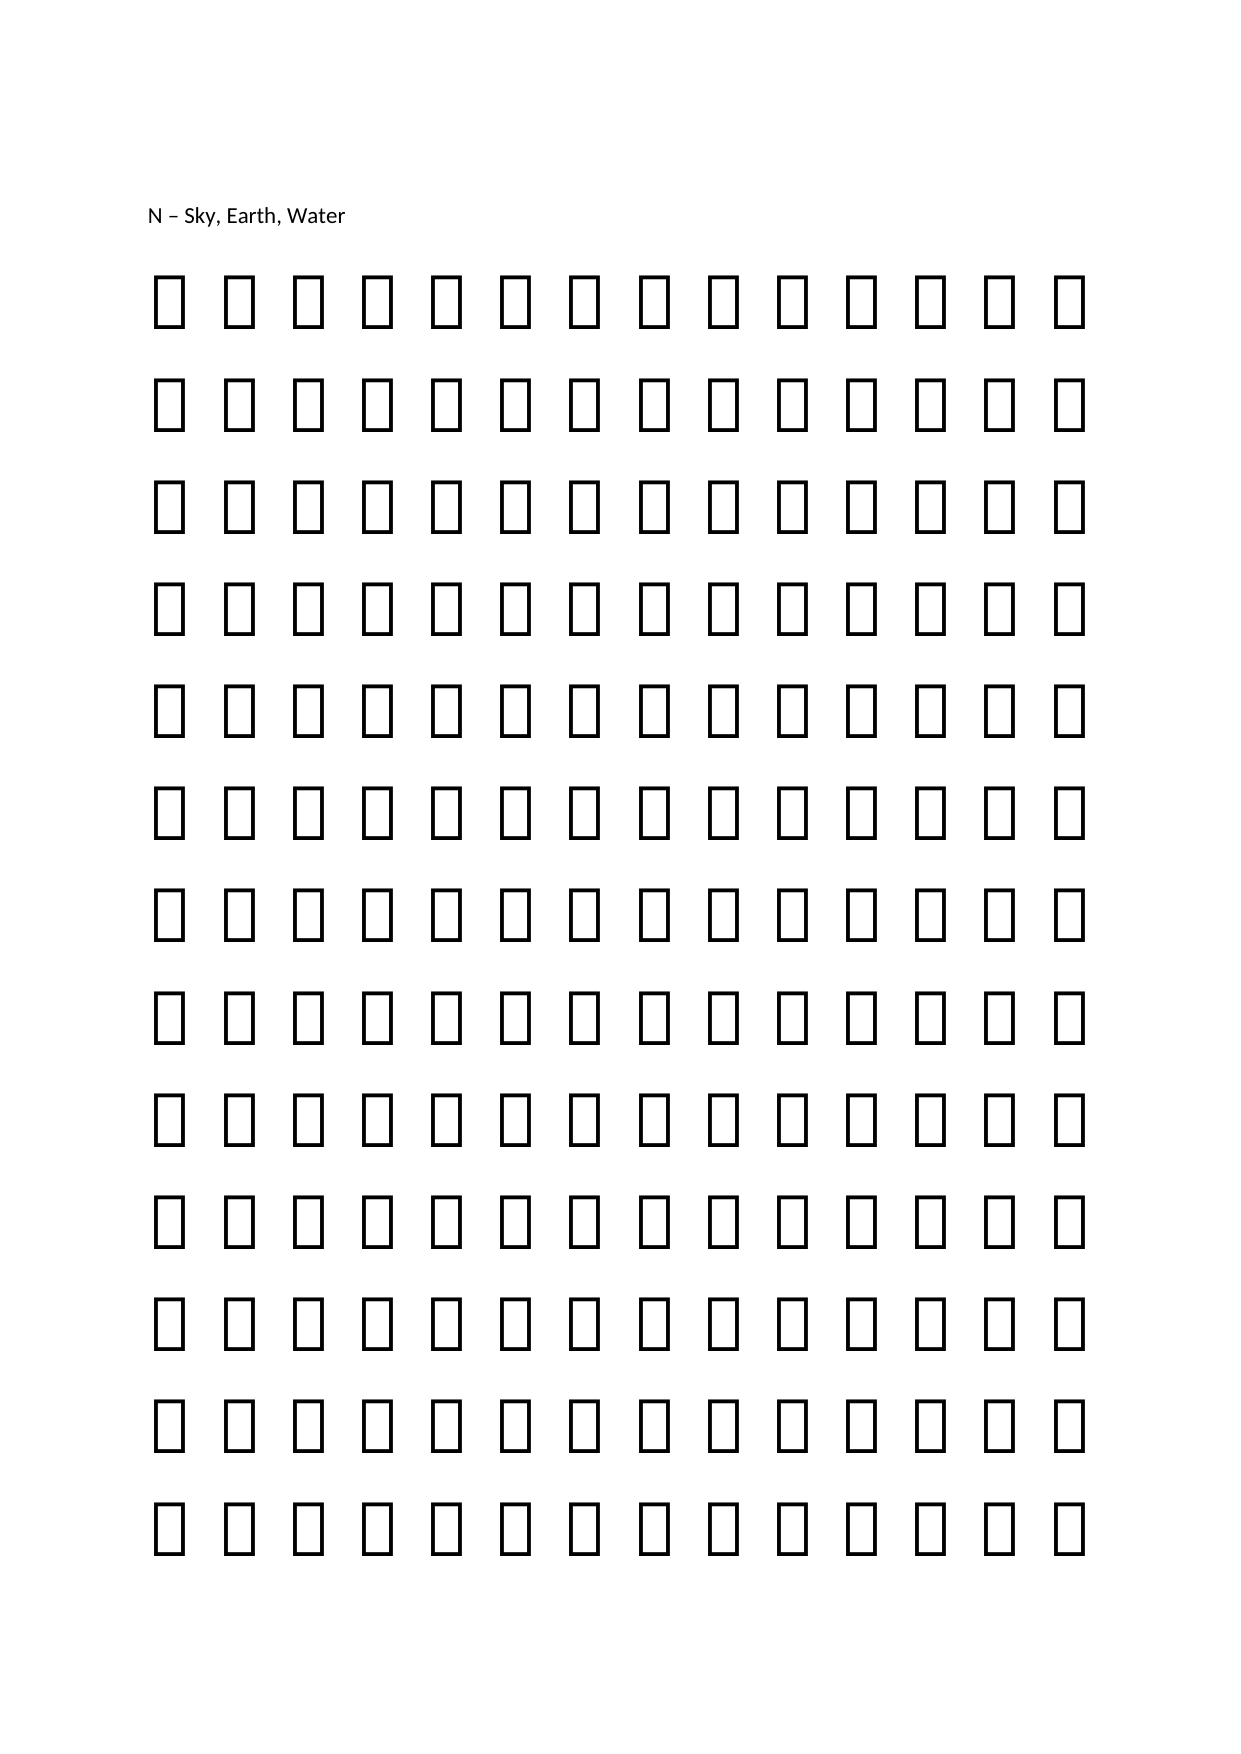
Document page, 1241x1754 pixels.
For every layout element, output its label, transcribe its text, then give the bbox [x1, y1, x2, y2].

text N – Sky, Earth, Water [148, 201, 1092, 229]
text 󴁣 󴁤 󴁥 󴁦 󴁧 󴁨 󴁩 󴁪 󴁫 󴁬 󴁭 󴁮 󴁯 󴁰 󴁱 󴁲 󴁳 󴁴 󴁵 󴁶 󴁷 󴁸 󴁹 󴁺 󴁻 󴁼 󴁽 󴁾 󴁿 󴂀 󴂁 󴂂 󴂃 󴂄 󴂅 󴂆 󴂇 󴂈 󴂉 󴂊 󴂋 󴂌 󴂍 󴂎 󴂏 󴂐 󴂑 󴂒 󴂓 󴂔 󴂕 󴂖 󴂗 󴂘 󴂙 󴂚 󴂛 󴂜 󴂝 󴂞 󴂟 󴂠 󴂡 󴂢 󴂣 󴂤 󴂥 󴂦 󴂧 󴂨 󴂩 󴂪 󴂫 󴂬 󴂭 󴂮 󴂯 󴂰 󴂱 󴂲 󴂳 󴂴 󴂵 󴂶 󴂷 󴂸 󴂹 󴂺 󴂻 󴂼 󴂽 󴂾 󴂿 󴃀 󴃁 󴃂 󴃃 󴃄 󴃅 󴃆 󴃇 󴃈 󴃉 󴃊 󴃋 󴃌 󴃍 󴃎 󴃏 󴃐 󴃑 󴃒 󴃓 󴃔 󴃕 󴃖 󴃗 󴃘 󴃙 󴃚 󴃛 󴃜 󴃝 󴃞 󴃟 󴃠 󴃡 󴃢 󴃣 󴃤 󴃥 󴃦 󴃧 󴃨 󴃩 󴃪 󴃫 󴃬 󴃭 󴃮 󴃯 󴃰 󴃱 󴃲 󴃳 󴃴 󴃵 󴃶 󴃷 󴃸 󴃹 󴃺 󴃻 󴃼 󴃽 󴃾 󴃿 󴄀 󴄁 󴄂 󴄃 󴄄 󴄅 󴄆 󴄇 󴄈 󴄉 󴄊 󴄋 󴄌 󴄍 󴄎 󴄏 󴄐 󴄑 󴄒 󴄓 󴄔 󴄕 󴄖 󴄗 󴄘 [148, 249, 1092, 1578]
